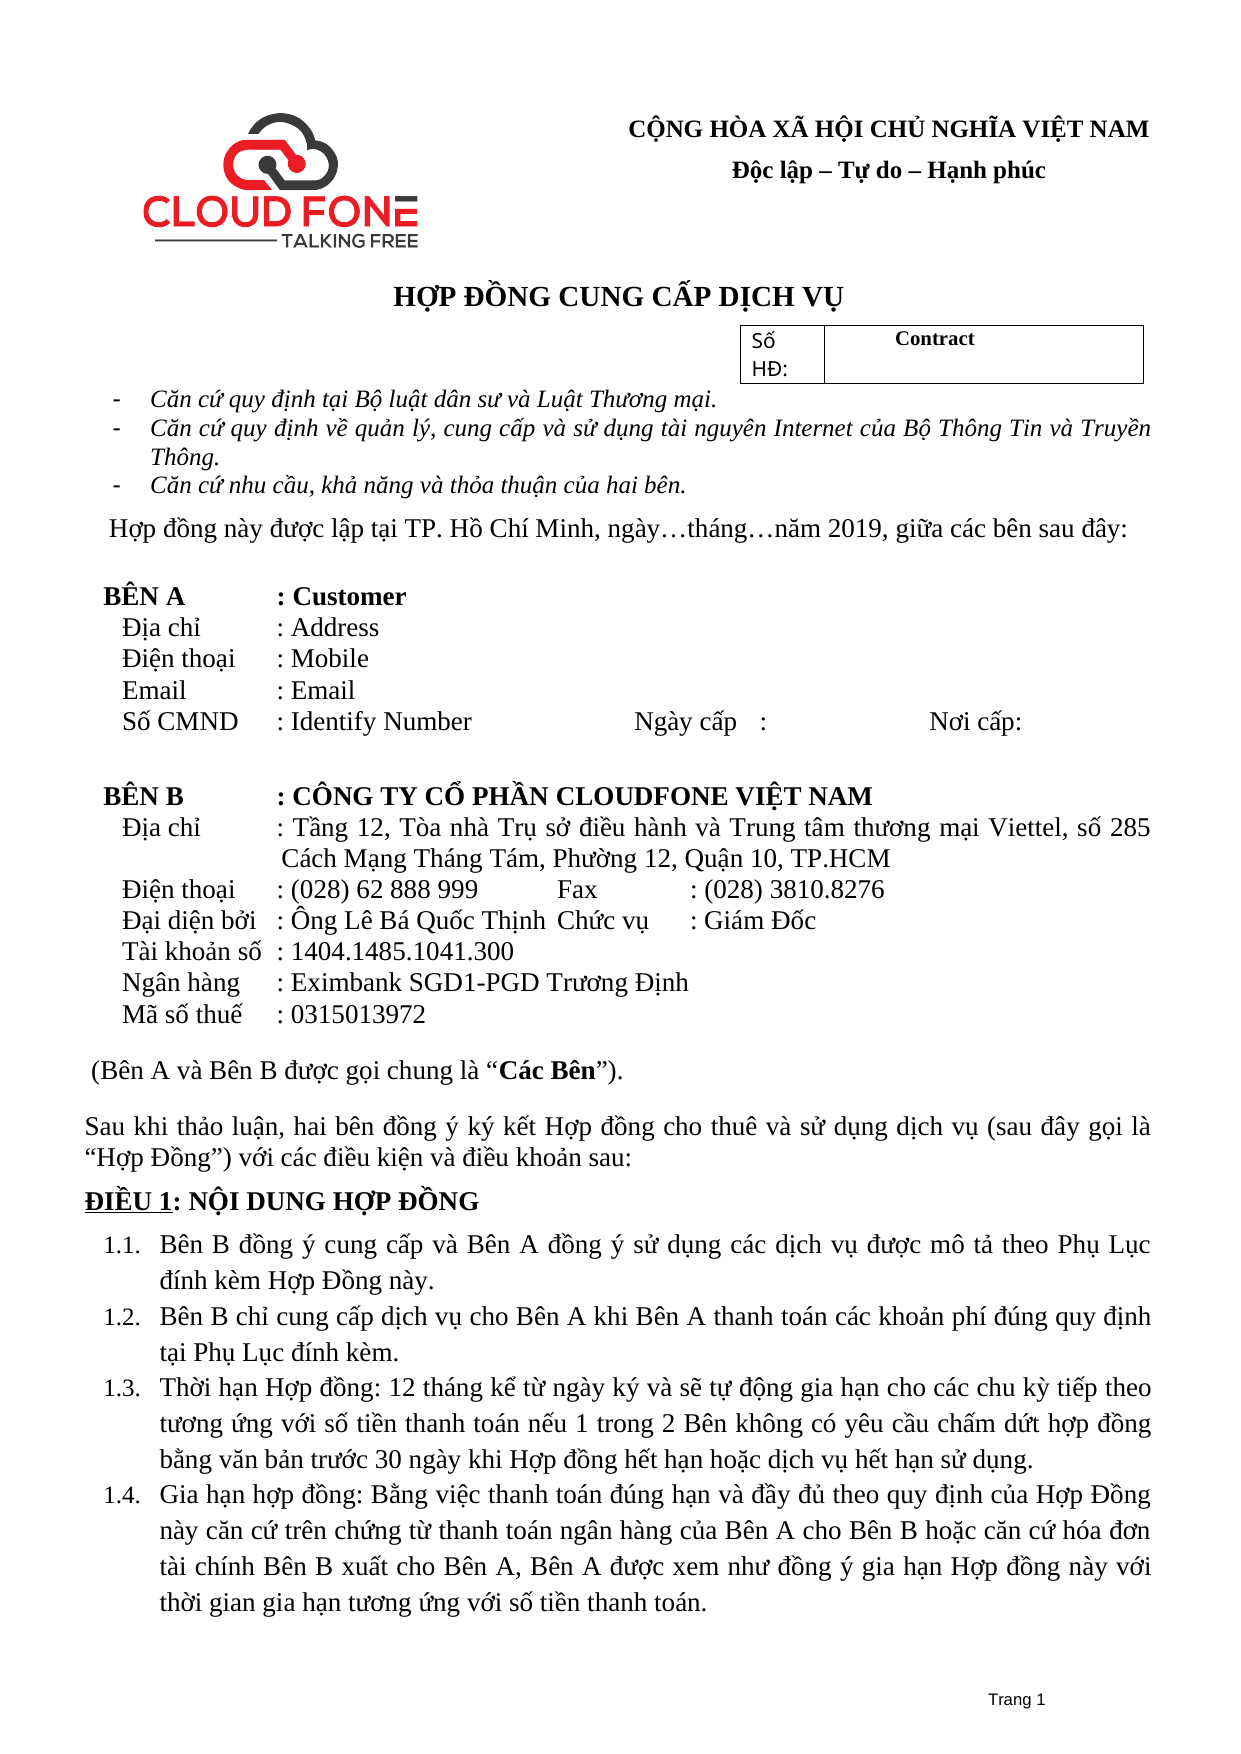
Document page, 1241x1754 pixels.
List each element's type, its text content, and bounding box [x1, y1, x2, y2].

text Địa chỉ : Tầng 12, Tòa nhà Trụ sở điều hành và Trung tâm thương mại Viettel, số 285 Cách Mạng Tháng Tám, Phường 12, Quận 10, TP.HCM [122, 811, 1153, 873]
text ĐIỀU 1: NỘI DUNG HỢP ĐỒNG [84, 1185, 1153, 1216]
list Căn cứ quy định về quản lý, cung cấp và sử dụng tài nguyên Internet của Bộ Thông Tin và Truyền Thông. [112, 413, 1153, 470]
text BÊN B : CÔNG TY CỔ PHẦN CLOUDFONE VIỆT NAM [84, 780, 1153, 811]
text Hợp đồng này được lập tại TP. Hồ Chí Minh, ngày…tháng…năm 2019, giữa các bên sau đây: [84, 512, 1153, 543]
list Bên B đồng ý cung cấp và Bên A đồng ý sử dụng các dịch vụ được mô tả theo Phụ Lục đính kèm Hợp Đồng này. [103, 1228, 1153, 1295]
text Địa chỉ : Address [84, 611, 1153, 643]
text Điện thoại : Mobile [84, 643, 1153, 674]
picture [143, 113, 418, 248]
text Đại diện bởi : Ông Lê Bá Quốc Thịnh Chức vụ : Giám Đốc [84, 904, 1153, 935]
text Email : Email [84, 674, 1153, 705]
list Căn cứ quy định tại Bộ luật dân sư và Luật Thương mại. [112, 384, 1153, 413]
list Gia hạn hợp đồng: Bằng việc thanh toán đúng hạn và đầy đủ theo quy định của Hợp Đồng này căn cứ trên chứng từ thanh toán ngân hàng của Bên A cho Bên B hoặc căn cứ hóa đơn tài chính Bên B xuất cho Bên A, Bên A được xem như đồng ý gia hạn Hợp đồng này với thời gian gia hạn tương ứng với số tiền thanh toán. [103, 1478, 1153, 1617]
text Sau khi thảo luận, hai bên đồng ý ký kết Hợp đồng cho thuê và sử dụng dịch vụ (sau đây gọi là “Hợp Đồng”) với các điều kiện và điều khoản sau: [84, 1110, 1153, 1172]
table_header Số HĐ: [741, 326, 824, 383]
text Số CMND : Identify Number Ngày cấp : Nơi cấp: [122, 705, 1197, 736]
table_header [73, 108, 497, 254]
list Thời hạn Hợp đồng: 12 tháng kể từ ngày ký và sẽ tự động gia hạn cho các chu kỳ tiếp theo tương ứng với số tiền thanh toán nếu 1 trong 2 Bên không có yêu cầu chấm dứt hợp đồng bằng văn bản trước 30 ngày khi Hợp đồng hết hạn hoặc dịch vụ hết hạn sử dụng. [103, 1371, 1153, 1474]
list Bên B chỉ cung cấp dịch vụ cho Bên A khi Bên A thanh toán các khoản phí đúng quy định tại Phụ Lục đính kèm. [103, 1300, 1153, 1367]
table_header Contract [825, 326, 1143, 383]
text BÊN A : Customer [103, 580, 1153, 611]
text (Bên A và Bên B được gọi chung là “Các Bên”). [84, 1054, 1153, 1085]
table_header CỘNG HÒA XÃ HỘI CHỦ NGHĨA VIỆT NAM Độc lập – Tự do – Hạnh phúc [497, 108, 1222, 254]
text HỢP ĐỒNG CUNG CẤP DỊCH VỤ [84, 279, 1153, 312]
text Điện thoại : (028) 62 888 999 Fax : (028) 3810.8276 [84, 873, 1153, 904]
list Căn cứ nhu cầu, khả năng và thỏa thuận của hai bên. [112, 470, 1153, 499]
text Ngân hàng : Eximbank SGD1-PGD Trương Định [122, 967, 1197, 998]
text Tài khoản số : 1404.1485.1041.300 [122, 935, 1197, 967]
text Mã số thuế : 0315013972 [122, 998, 1153, 1029]
